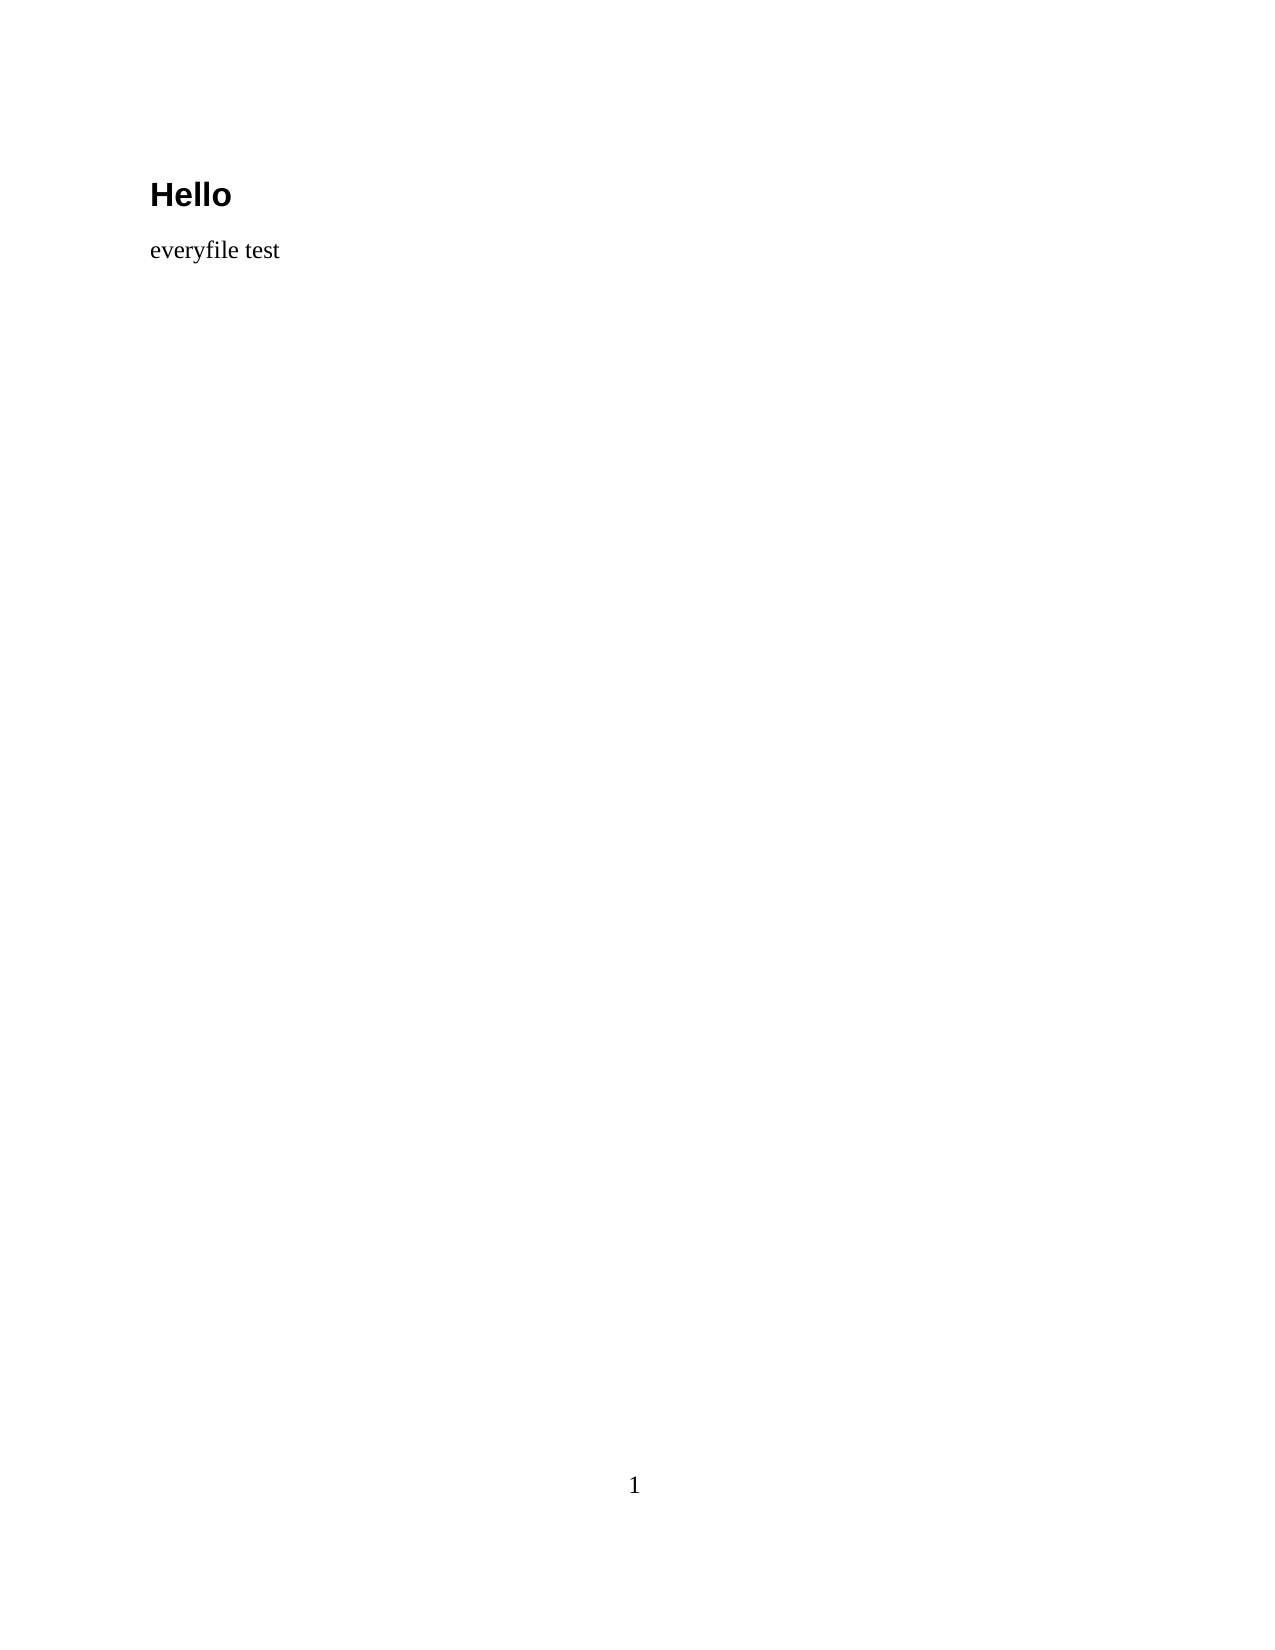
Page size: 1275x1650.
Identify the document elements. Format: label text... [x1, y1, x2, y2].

text everyfile test [150, 235, 1125, 264]
subtitle Hello [150, 175, 1125, 214]
